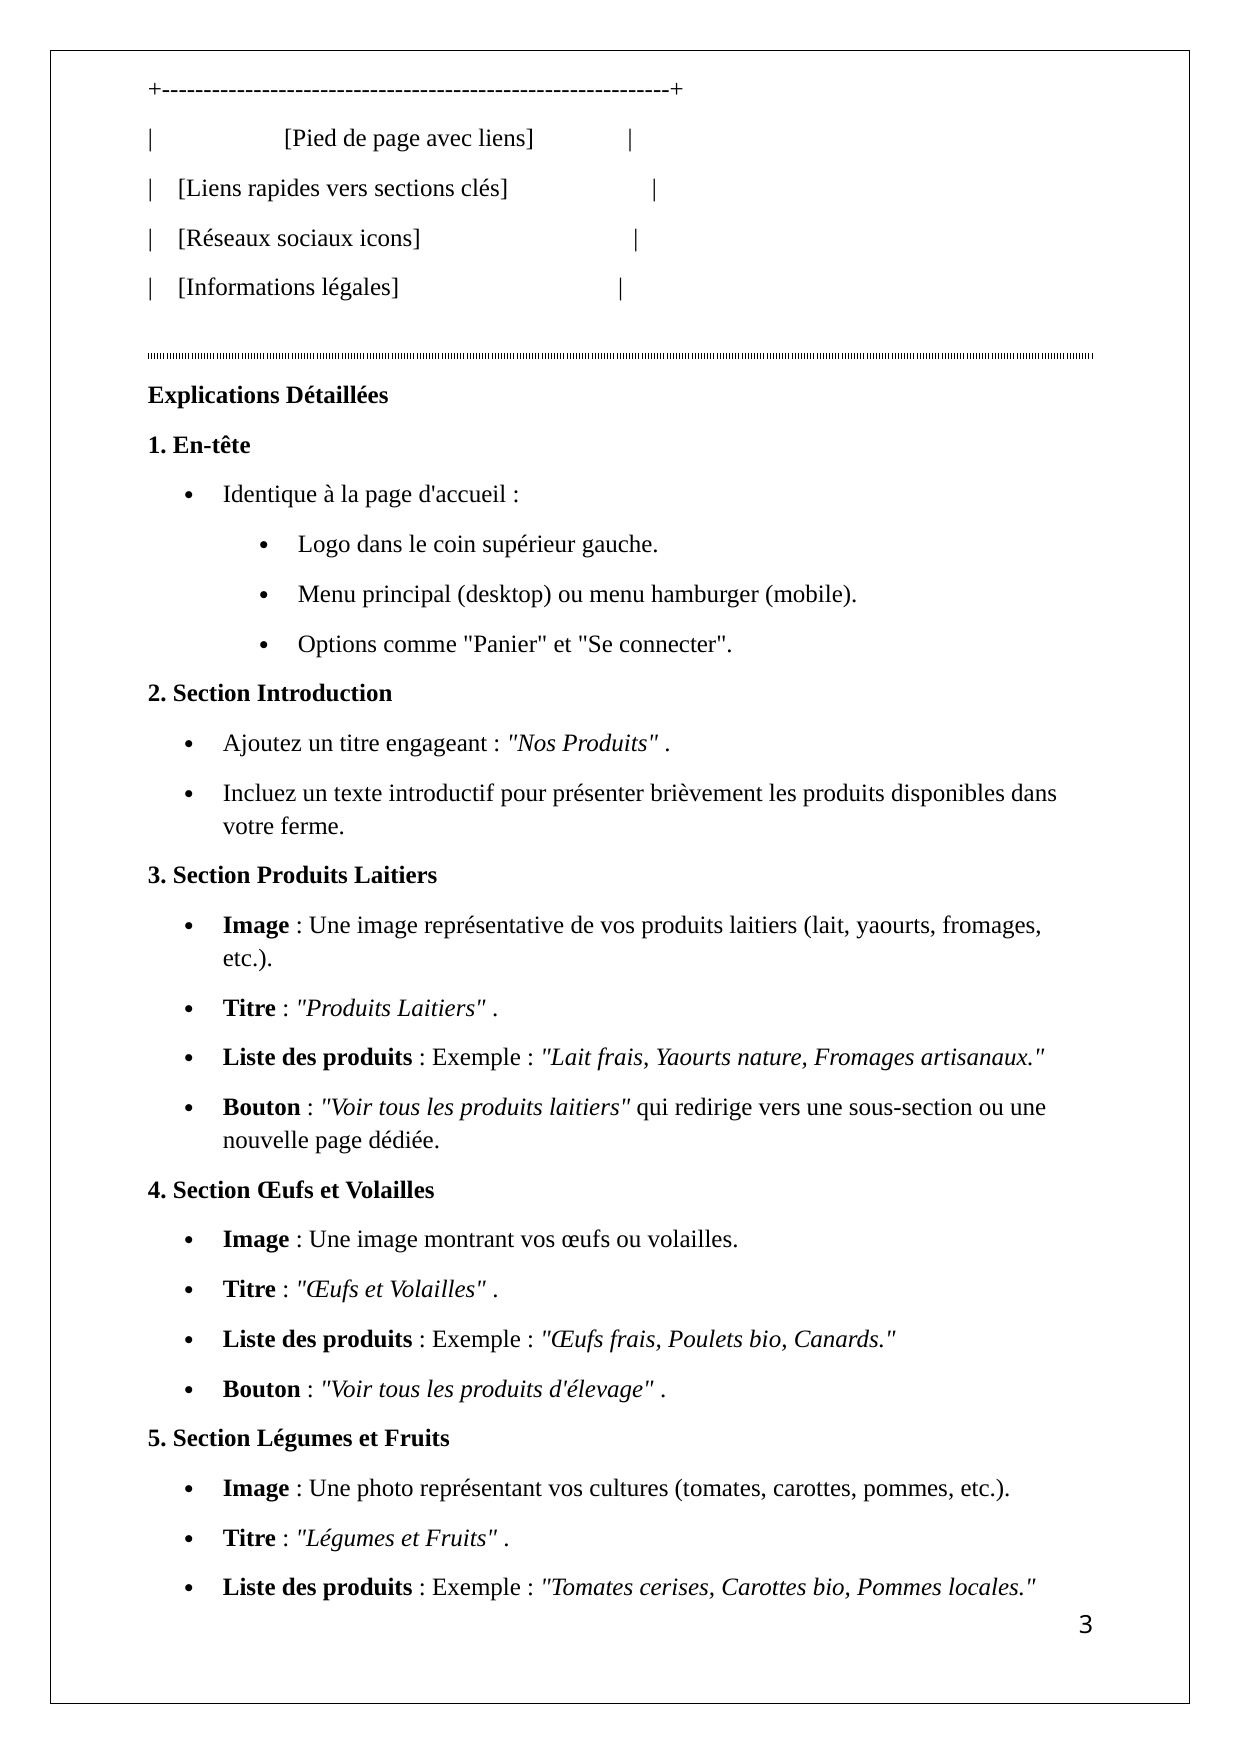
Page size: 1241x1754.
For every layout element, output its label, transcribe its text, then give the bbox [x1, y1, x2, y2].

list Incluez un texte introductif pour présenter brièvement les produits disponibles dans votre ferme. [185, 778, 1093, 839]
text 1. En-tête [148, 430, 1093, 459]
list Liste des produits : Exemple : "Œufs frais, Poulets bio, Canards." [185, 1324, 1093, 1353]
list Bouton : "Voir tous les produits laitiers" qui redirige vers une sous-section ou une nouvelle page dédiée. [185, 1092, 1093, 1154]
text Explications Détaillées [148, 380, 1093, 409]
list Titre : "Légumes et Fruits" . [185, 1523, 1093, 1551]
text | [Informations légales] | [148, 272, 1093, 301]
text | [Réseaux sociaux icons] | [148, 223, 1093, 252]
list Identique à la page d'accueil : [185, 479, 1093, 508]
list Liste des produits : Exemple : "Tomates cerises, Carottes bio, Pommes locales." [185, 1572, 1093, 1601]
list Image : Une image représentative de vos produits laitiers (lait, yaourts, fromages, etc.). [185, 910, 1093, 972]
text 2. Section Introduction [148, 678, 1093, 707]
list Liste des produits : Exemple : "Lait frais, Yaourts nature, Fromages artisanaux." [185, 1042, 1093, 1071]
text | [Pied de page avec liens] | [148, 123, 1093, 152]
list Bouton : "Voir tous les produits d'élevage" . [185, 1374, 1093, 1402]
list Menu principal (desktop) ou menu hamburger (mobile). [260, 579, 1093, 608]
text 5. Section Légumes et Fruits [148, 1423, 1093, 1452]
list Options comme "Panier" et "Se connecter". [260, 629, 1093, 657]
list Ajoutez un titre engageant : "Nos Produits" . [185, 728, 1093, 757]
list Image : Une image montrant vos œufs ou volailles. [185, 1224, 1093, 1253]
text | [Liens rapides vers sections clés] | [148, 173, 1093, 202]
list Image : Une photo représentant vos cultures (tomates, carottes, pommes, etc.). [185, 1473, 1093, 1502]
text +-------------------------------------------------------------+ [148, 74, 1093, 102]
list Titre : "Produits Laitiers" . [185, 993, 1093, 1022]
list Titre : "Œufs et Volailles" . [185, 1274, 1093, 1303]
text 3. Section Produits Laitiers [148, 860, 1093, 889]
list Logo dans le coin supérieur gauche. [260, 529, 1093, 558]
text 4. Section Œufs et Volailles [148, 1175, 1093, 1204]
